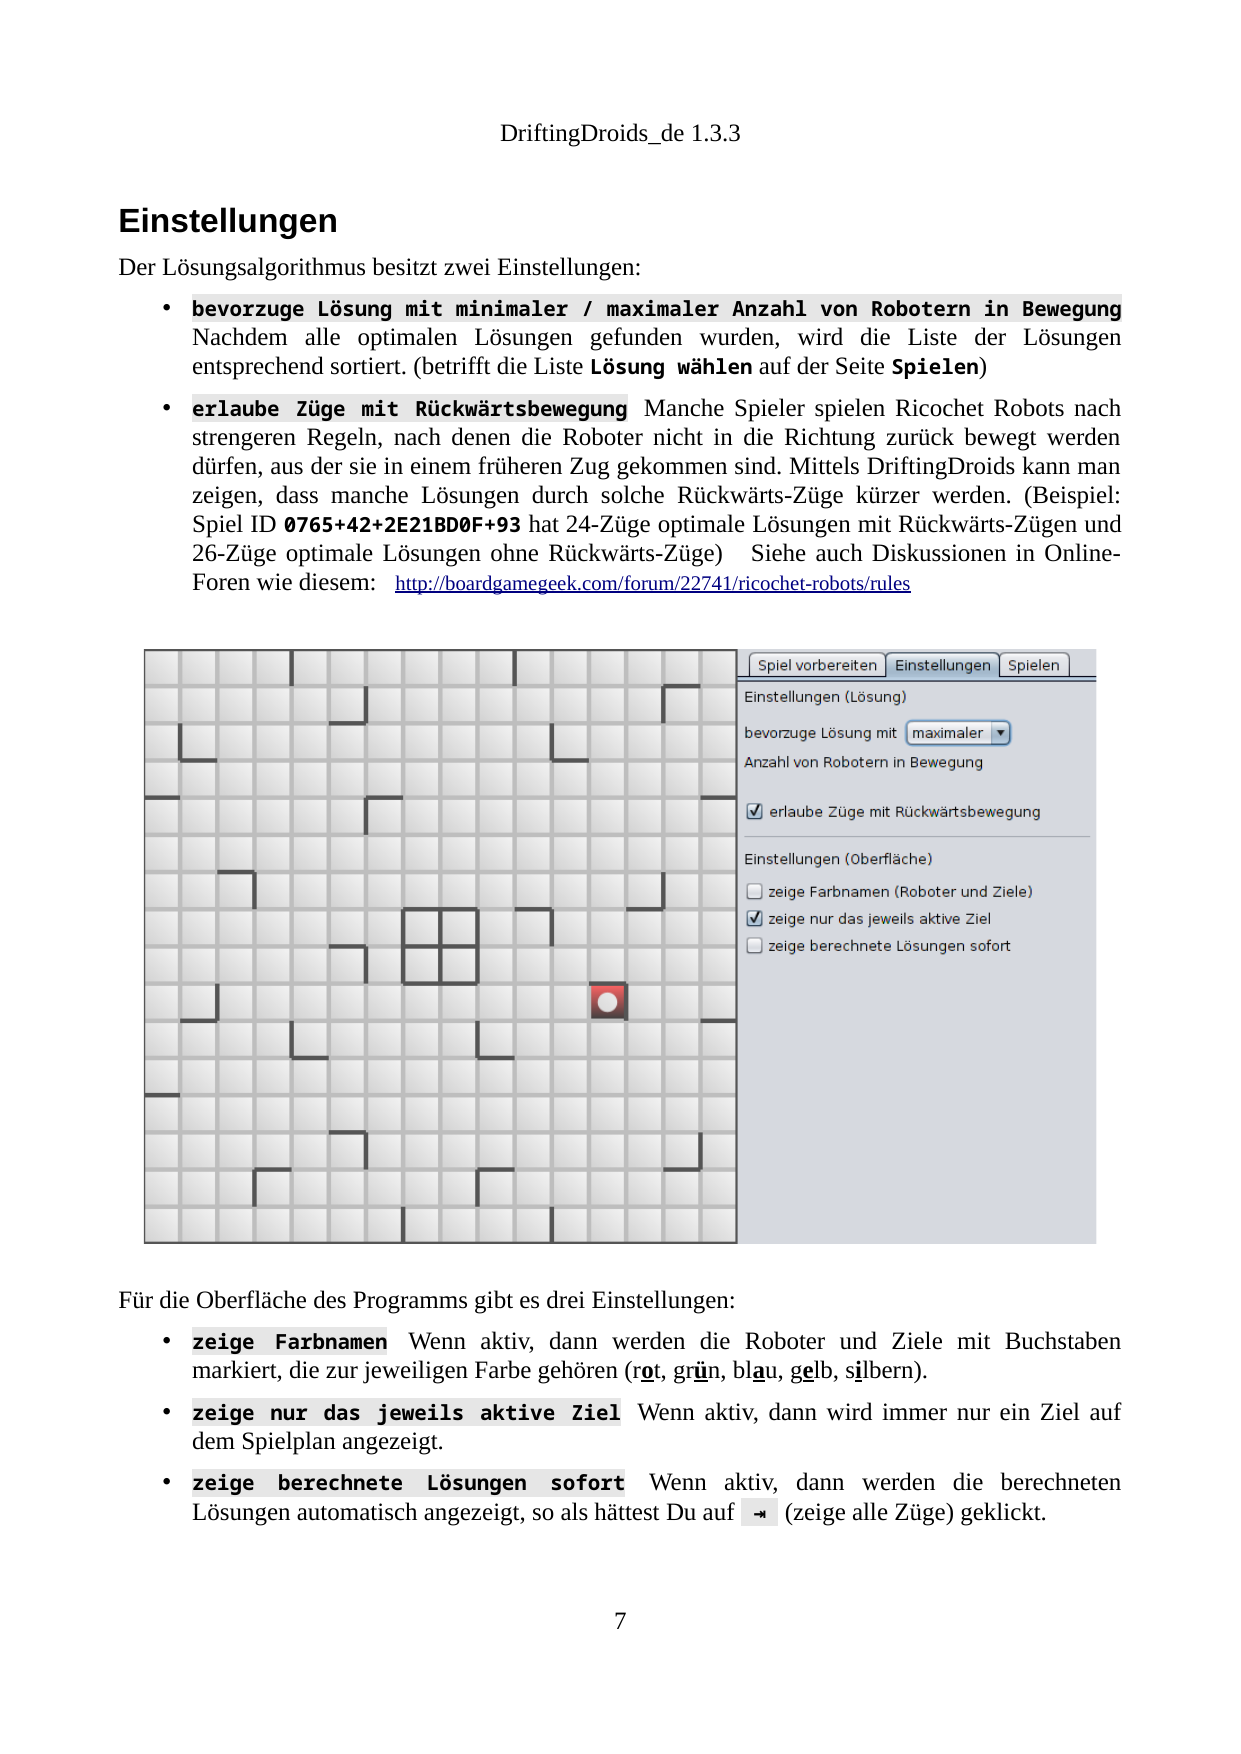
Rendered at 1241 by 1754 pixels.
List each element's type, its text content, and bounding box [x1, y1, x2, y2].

picture [143, 649, 1097, 1244]
subtitle Einstellungen [118, 201, 1122, 240]
list zeige Farbnamen Wenn aktiv, dann werden die Roboter und Ziele mit Buchstaben markiert, die zur jeweiligen Farbe gehören (rot, grün, blau, gelb, silbern). [162, 1326, 1122, 1384]
list zeige berechnete Lösungen sofort Wenn aktiv, dann werden die berechneten Lösungen automatisch angezeigt, so als hättest Du auf ⇥ (zeige alle Züge) geklickt. [162, 1467, 1122, 1526]
text Für die Oberfläche des Programms gibt es drei Einstellungen: [118, 1285, 1122, 1313]
list erlaube Züge mit Rückwärtsbewegung Manche Spieler spielen Ricochet Robots nach strengeren Regeln, nach denen die Roboter nicht in die Richtung zurück bewegt werden dürfen, aus der sie in einem früheren Zug gekommen sind. Mittels DriftingDroids kann man zeigen, dass manche Lösungen durch solche Rückwärts-Züge kürzer werden. (Beispiel: Spiel ID 0765+42+2E21BD0F+93 hat 24-Züge optimale Lösungen mit Rückwärts-Zügen und 26-Züge optimale Lösungen ohne Rückwärts-Züge) Siehe auch Diskussionen in Online-Foren wie diesem: http://boardgamegeek.com/forum/22741/ricochet-robots/rules [162, 393, 1122, 596]
list bevorzuge Lösung mit minimaler / maximaler Anzahl von Robotern in Bewegung Nachdem alle optimalen Lösungen gefunden wurden, wird die Liste der Lösungen entsprechend sortiert. (betrifft die Liste Lösung wählen auf der Seite Spielen) [162, 294, 1122, 380]
text Der Lösungsalgorithmus besitzt zwei Einstellungen: [118, 252, 1122, 281]
list zeige nur das jeweils aktive Ziel Wenn aktiv, dann wird immer nur ein Ziel auf dem Spielplan angezeigt. [162, 1397, 1122, 1455]
